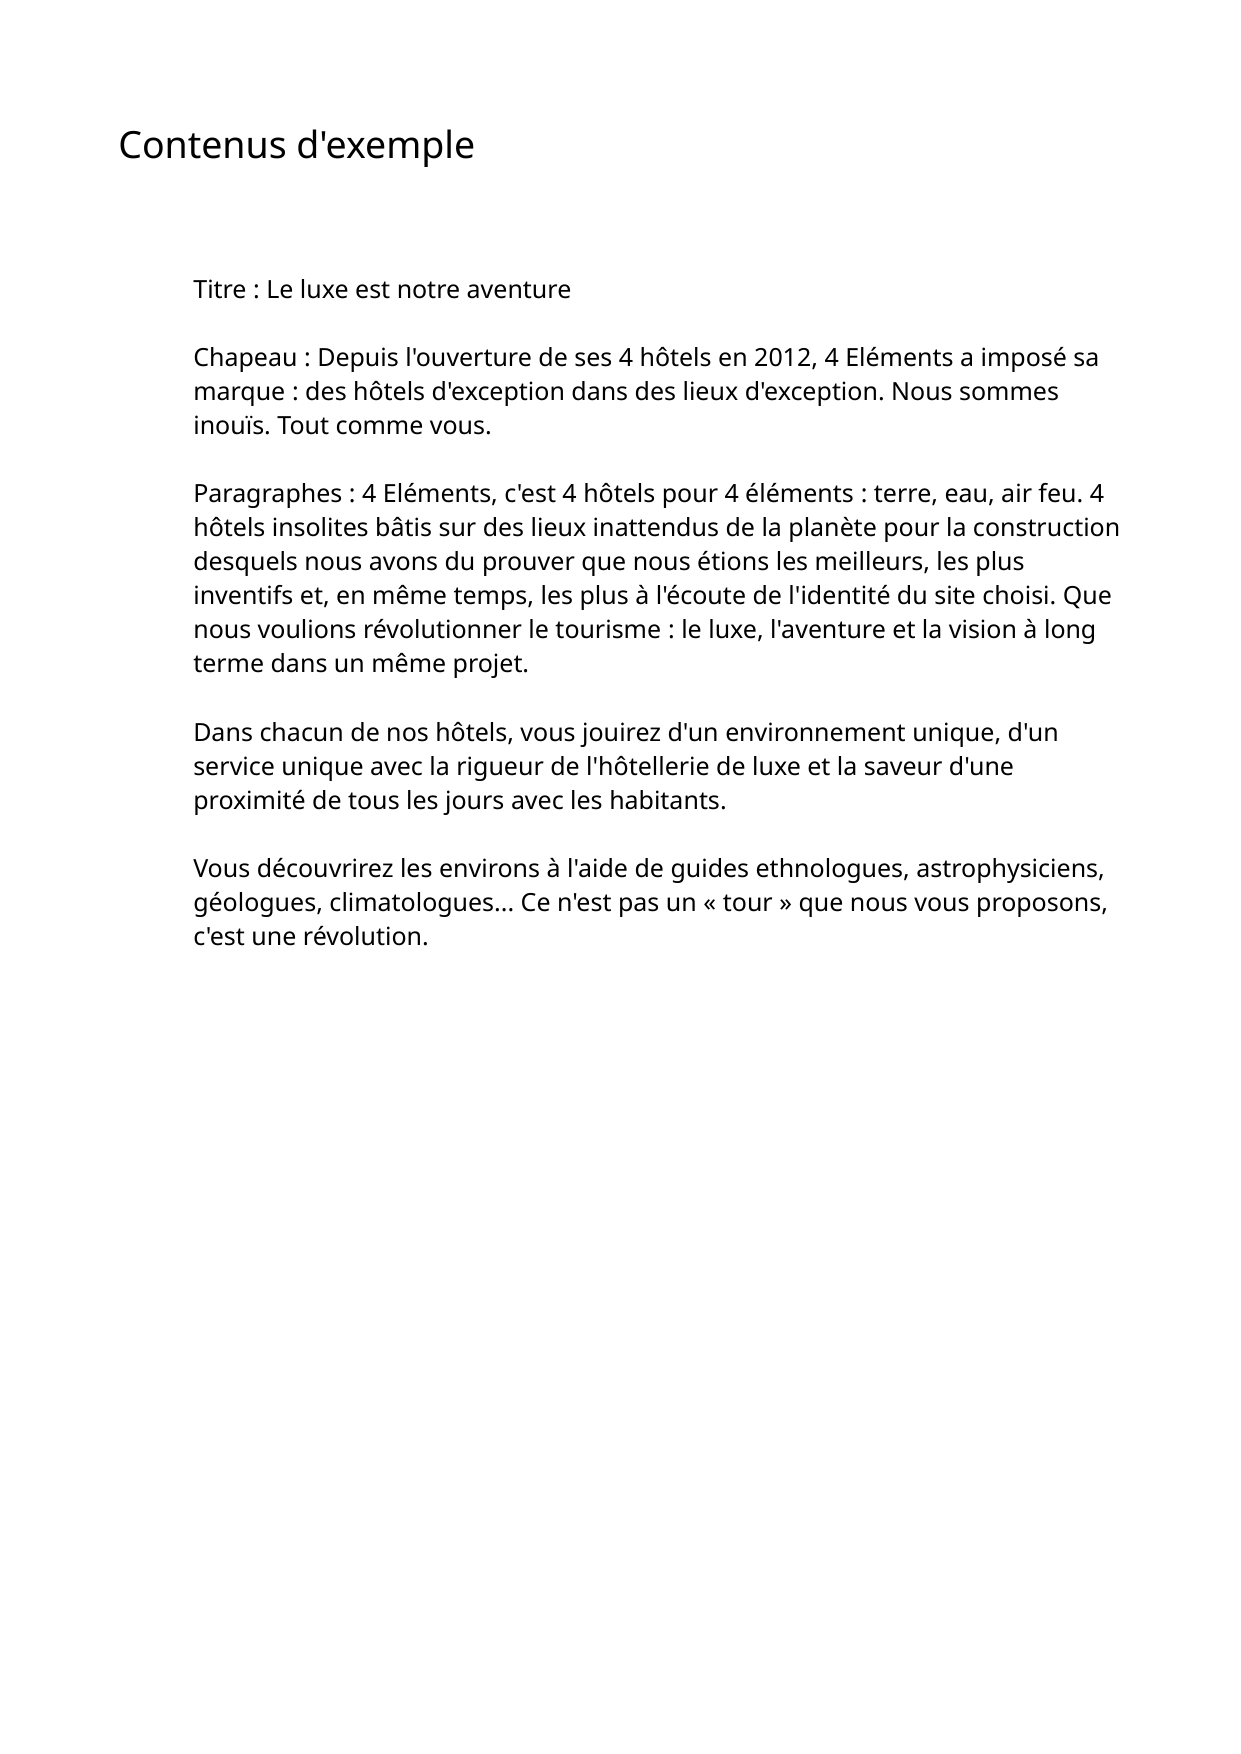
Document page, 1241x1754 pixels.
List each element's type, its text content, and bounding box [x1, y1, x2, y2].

text Contenus d'exemple [118, 118, 1122, 169]
text Chapeau : Depuis l'ouverture de ses 4 hôtels en 2012, 4 Eléments a imposé sa marque : des hôtels d'exception dans des lieux d'exception. Nous sommes inouïs. Tout comme vous. [193, 339, 1122, 442]
text Dans chacun de nos hôtels, vous jouirez d'un environnement unique, d'un service unique avec la rigueur de l'hôtellerie de luxe et la saveur d'une proximité de tous les jours avec les habitants. [193, 714, 1122, 816]
text Paragraphes : 4 Eléments, c'est 4 hôtels pour 4 éléments : terre, eau, air feu. 4 hôtels insolites bâtis sur des lieux inattendus de la planète pour la construction desquels nous avons du prouver que nous étions les meilleurs, les plus inventifs et, en même temps, les plus à l'écoute de l'identité du site choisi. Que nous voulions révolutionner le tourisme : le luxe, l'aventure et la vision à long terme dans un même projet. [193, 476, 1122, 680]
text Vous découvrirez les environs à l'aide de guides ethnologues, astrophysiciens, géologues, climatologues... Ce n'est pas un « tour » que nous vous proposons, c'est une révolution. [193, 850, 1122, 953]
text Titre : Le luxe est notre aventure [193, 271, 1122, 305]
